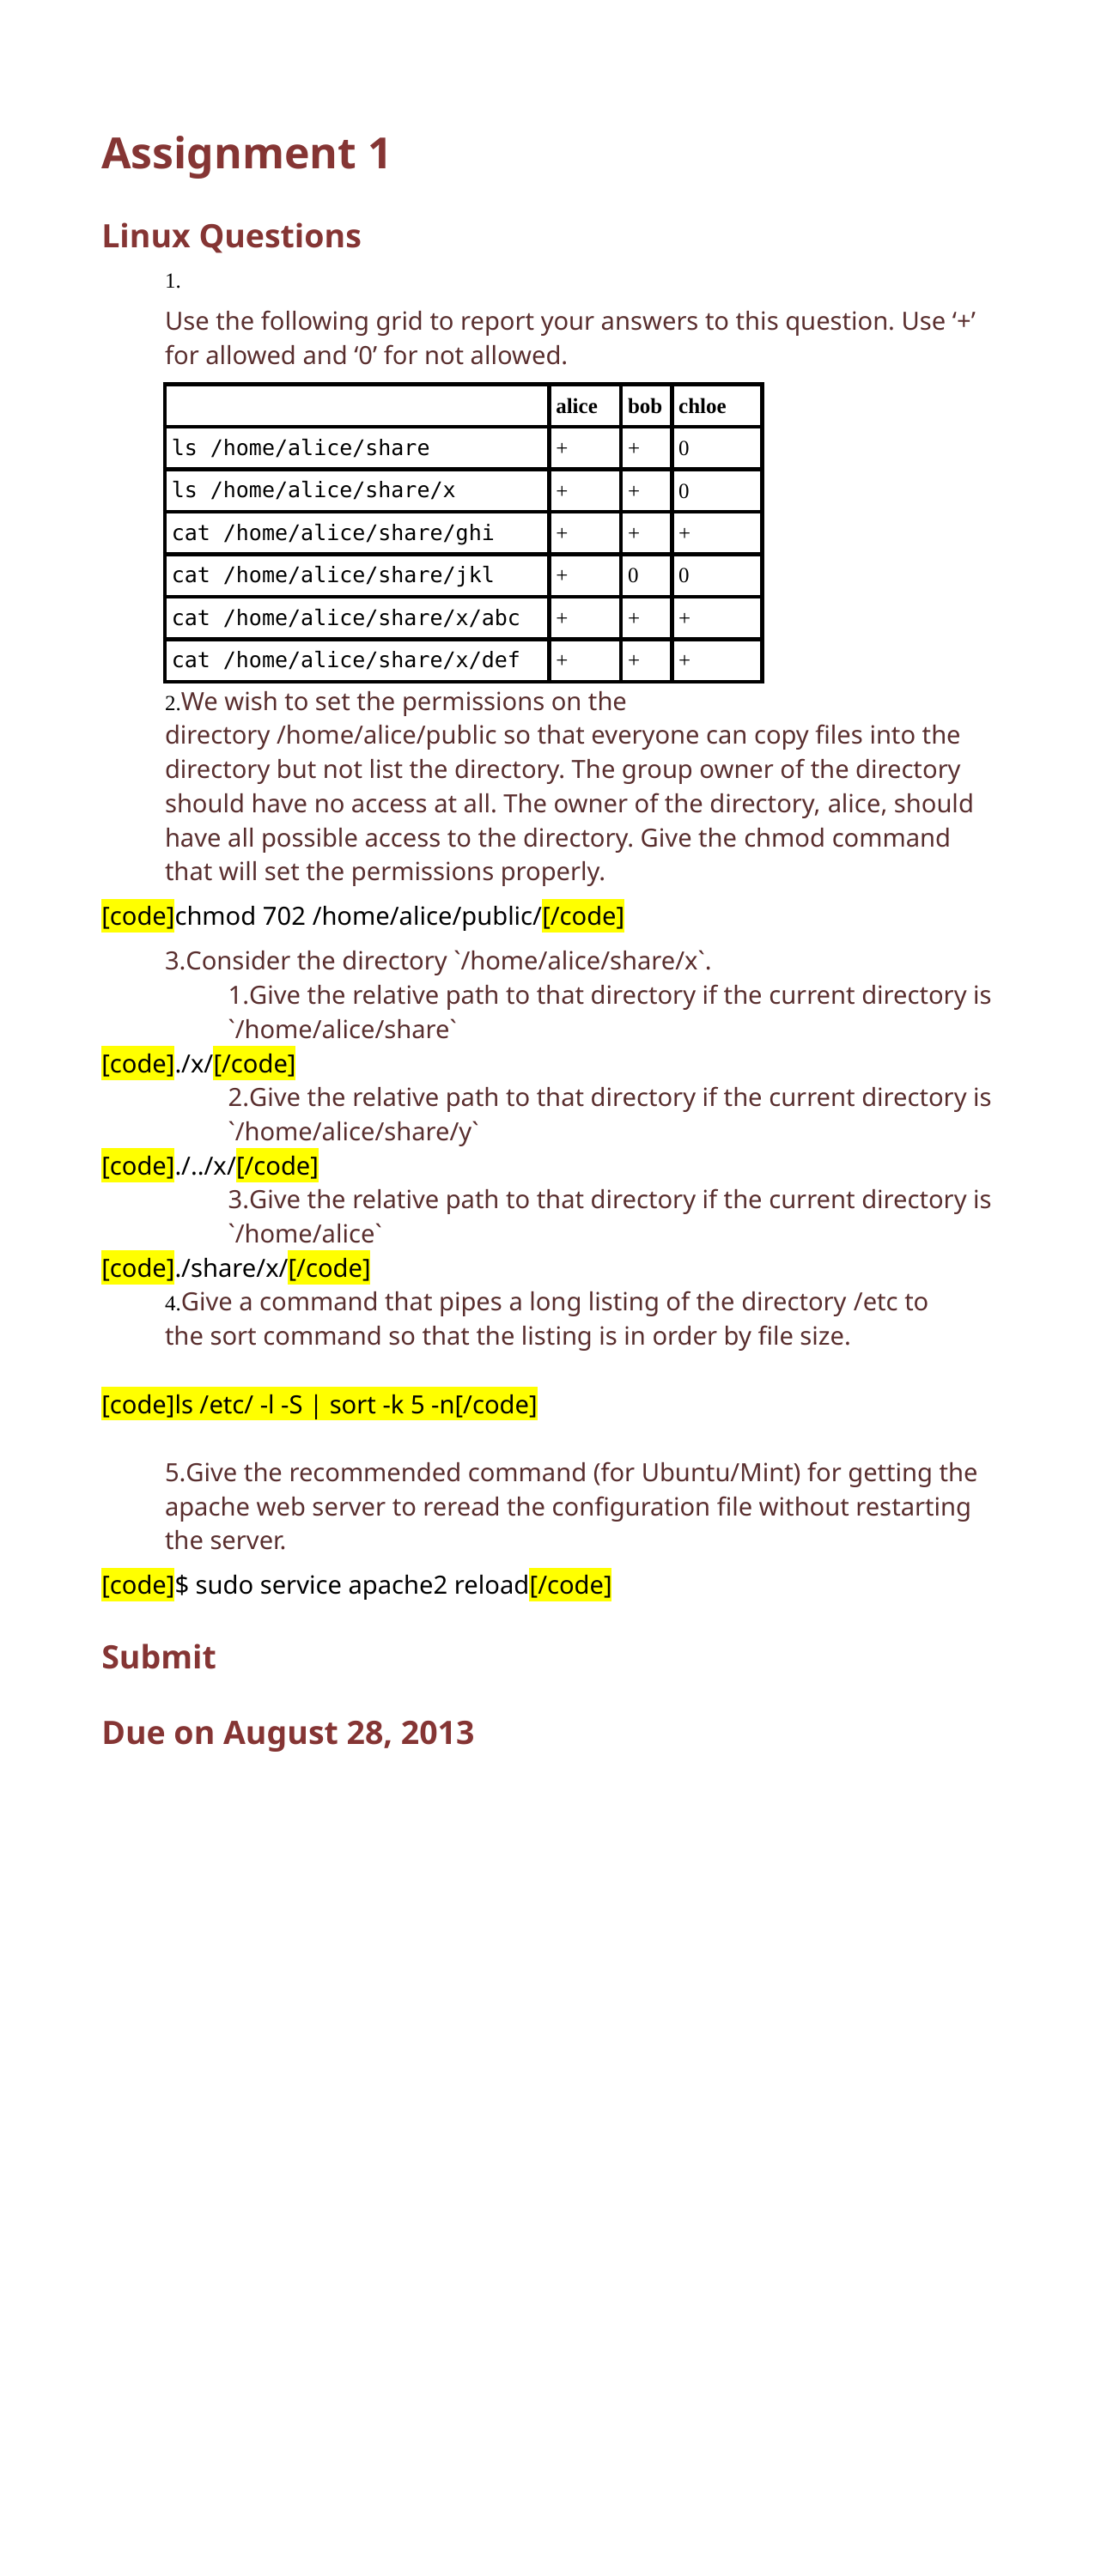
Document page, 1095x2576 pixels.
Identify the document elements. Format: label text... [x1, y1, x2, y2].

table_cell 0 [674, 556, 760, 594]
table_cell cat /home/alice/share/ghi [167, 513, 547, 552]
table_cell + [674, 513, 760, 552]
table_cell ls /home/alice/share [167, 428, 547, 467]
table_header [167, 386, 547, 424]
list Give the relative path to that directory if the current directory is `/home/alice` [101, 1182, 994, 1250]
table_cell + [551, 641, 619, 679]
subtitle Assignment 1 [101, 123, 994, 181]
table_cell cat /home/alice/share/jkl [167, 556, 547, 594]
table_header bob [623, 386, 670, 424]
text [code]./../x/[/code] [101, 1148, 994, 1182]
list We wish to set the permissions on the directory /home/alice/public so that everyone can copy files into the directory but not list the directory. The group owner of the directory should have no access at all. The owner of the directory, alice, should have all possible access to the directory. Give the chmod command that will set the permissions properly. [101, 683, 994, 888]
table_cell + [623, 641, 670, 679]
table_cell + [623, 598, 670, 637]
list Give a command that pipes a long listing of the directory /etc to the sort command so that the listing is in order by file size. [101, 1285, 994, 1352]
table_cell + [551, 428, 619, 467]
table_header chloe [674, 386, 760, 424]
subtitle Linux Questions [101, 214, 994, 258]
table_cell 0 [674, 471, 760, 509]
list Use the following grid to report your answers to this question. Use ‘+’ for allowed and ‘0’ for not allowed. [101, 303, 994, 372]
table_cell cat /home/alice/share/x/def [167, 641, 547, 679]
list Give the relative path to that directory if the current directory is `/home/alice/share/y` [101, 1080, 994, 1148]
table_cell 0 [623, 556, 670, 594]
subtitle Submit [101, 1634, 994, 1678]
list Give the relative path to that directory if the current directory is `/home/alice/share` [101, 977, 994, 1046]
table_cell + [551, 471, 619, 509]
table_header alice [551, 386, 619, 424]
table_cell + [551, 556, 619, 594]
list Give the recommended command (for Ubuntu/Mint) for getting the apache web server to reread the configuration file without restarting the server. [101, 1455, 994, 1557]
table_cell + [623, 513, 670, 552]
text [code]ls /etc/ -l -S | sort -k 5 -n[/code] [101, 1387, 994, 1420]
text [code]./share/x/[/code] [101, 1250, 994, 1285]
table_cell + [623, 428, 670, 467]
table_cell cat /home/alice/share/x/abc [167, 598, 547, 637]
table_cell + [674, 641, 760, 679]
table_cell ls /home/alice/share/x [167, 471, 547, 509]
table_cell + [674, 598, 760, 637]
table_cell + [551, 598, 619, 637]
table_cell 0 [674, 428, 760, 467]
text [code]chmod 702 /home/alice/public/[/code] [101, 899, 994, 933]
table_cell + [551, 513, 619, 552]
table_cell + [623, 471, 670, 509]
text [code]./x/[/code] [101, 1046, 994, 1080]
text [code]$ sudo service apache2 reload[/code] [101, 1568, 994, 1601]
subtitle Due on August 28, 2013 [101, 1710, 994, 1753]
list Consider the directory `/home/alice/share/x`. [101, 944, 994, 977]
